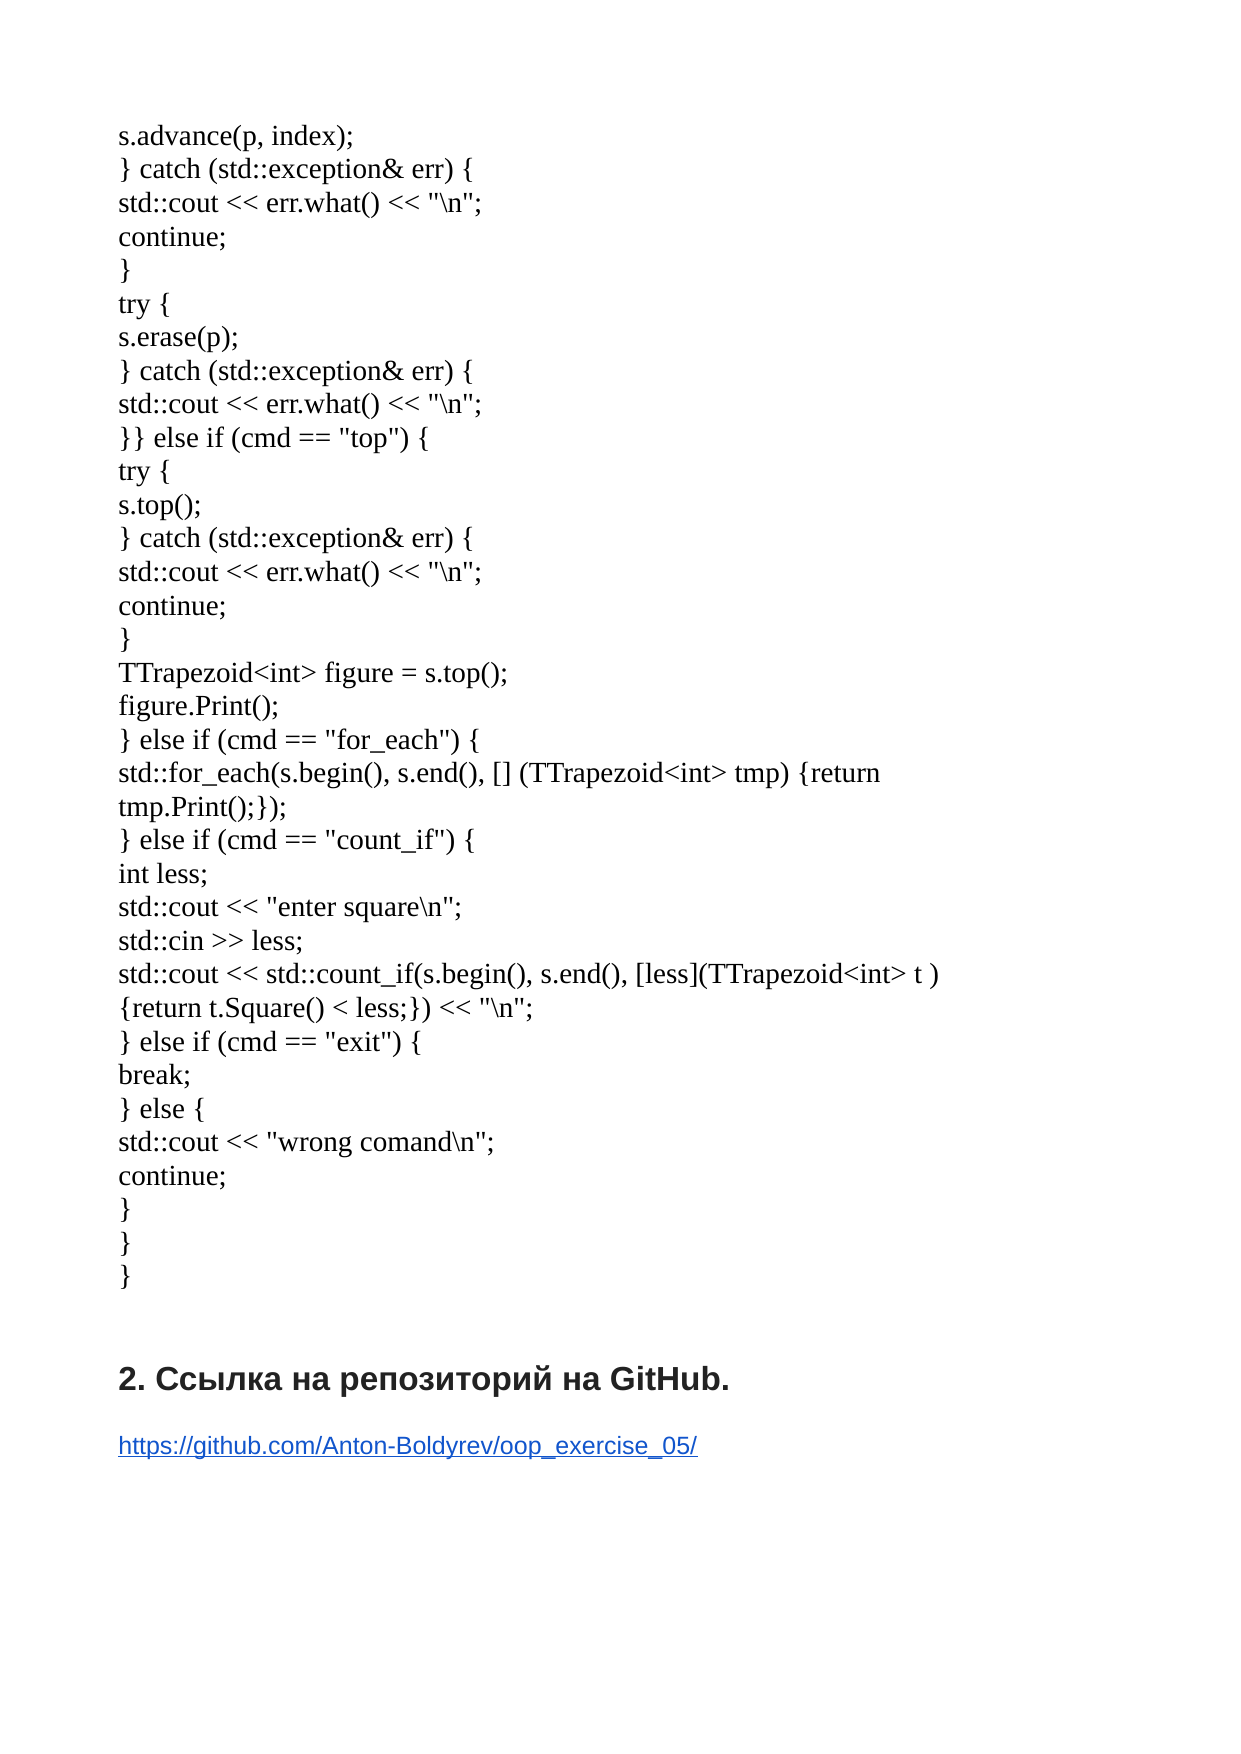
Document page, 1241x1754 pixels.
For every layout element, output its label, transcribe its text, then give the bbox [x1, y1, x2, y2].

text } [118, 1225, 1122, 1258]
text std::cout << err.what() << "\n"; [118, 554, 1122, 588]
text std::cout << "wrong comand\n"; [118, 1124, 1122, 1158]
text continue; [118, 588, 1122, 621]
text }} else if (cmd == "top") { [118, 420, 1122, 453]
text break; [118, 1057, 1122, 1091]
text std::cout << "enter square\n"; [118, 889, 1122, 923]
text tmp.Print();}); [118, 789, 1122, 822]
text std::cin >> less; [118, 923, 1122, 957]
text try { [118, 453, 1122, 487]
text } catch (std::exception& err) { [118, 353, 1122, 386]
text std::cout << err.what() << "\n"; [118, 185, 1122, 219]
text figure.Print(); [118, 688, 1122, 722]
text s.advance(p, index); [118, 118, 1122, 152]
text 2. Ссылка на репозиторий на GitHub. https://github.com/Anton-Boldyrev/oop_exercise_05/ [118, 1359, 1122, 1460]
text } [118, 1258, 1122, 1292]
text TTrapezoid<int> figure = s.top(); [118, 655, 1122, 688]
text } else if (cmd == "count_if") { [118, 822, 1122, 856]
text } else if (cmd == "for_each") { [118, 722, 1122, 755]
text int less; [118, 856, 1122, 889]
text } catch (std::exception& err) { [118, 152, 1122, 185]
text std::for_each(s.begin(), s.end(), [] (TTrapezoid<int> tmp) {return [118, 755, 1122, 789]
text continue; [118, 1158, 1122, 1191]
text } else { [118, 1091, 1122, 1124]
text } else if (cmd == "exit") { [118, 1024, 1122, 1057]
text s.erase(p); [118, 319, 1122, 353]
text {return t.Square() < less;}) << "\n"; [118, 990, 1122, 1024]
text } [118, 1191, 1122, 1225]
text } [118, 252, 1122, 286]
text std::cout << err.what() << "\n"; [118, 386, 1122, 420]
text try { [118, 286, 1122, 319]
text std::cout << std::count_if(s.begin(), s.end(), [less](TTrapezoid<int> t ) [118, 957, 1122, 990]
text } [118, 621, 1122, 655]
text continue; [118, 219, 1122, 252]
text } catch (std::exception& err) { [118, 521, 1122, 554]
text s.top(); [118, 487, 1122, 521]
